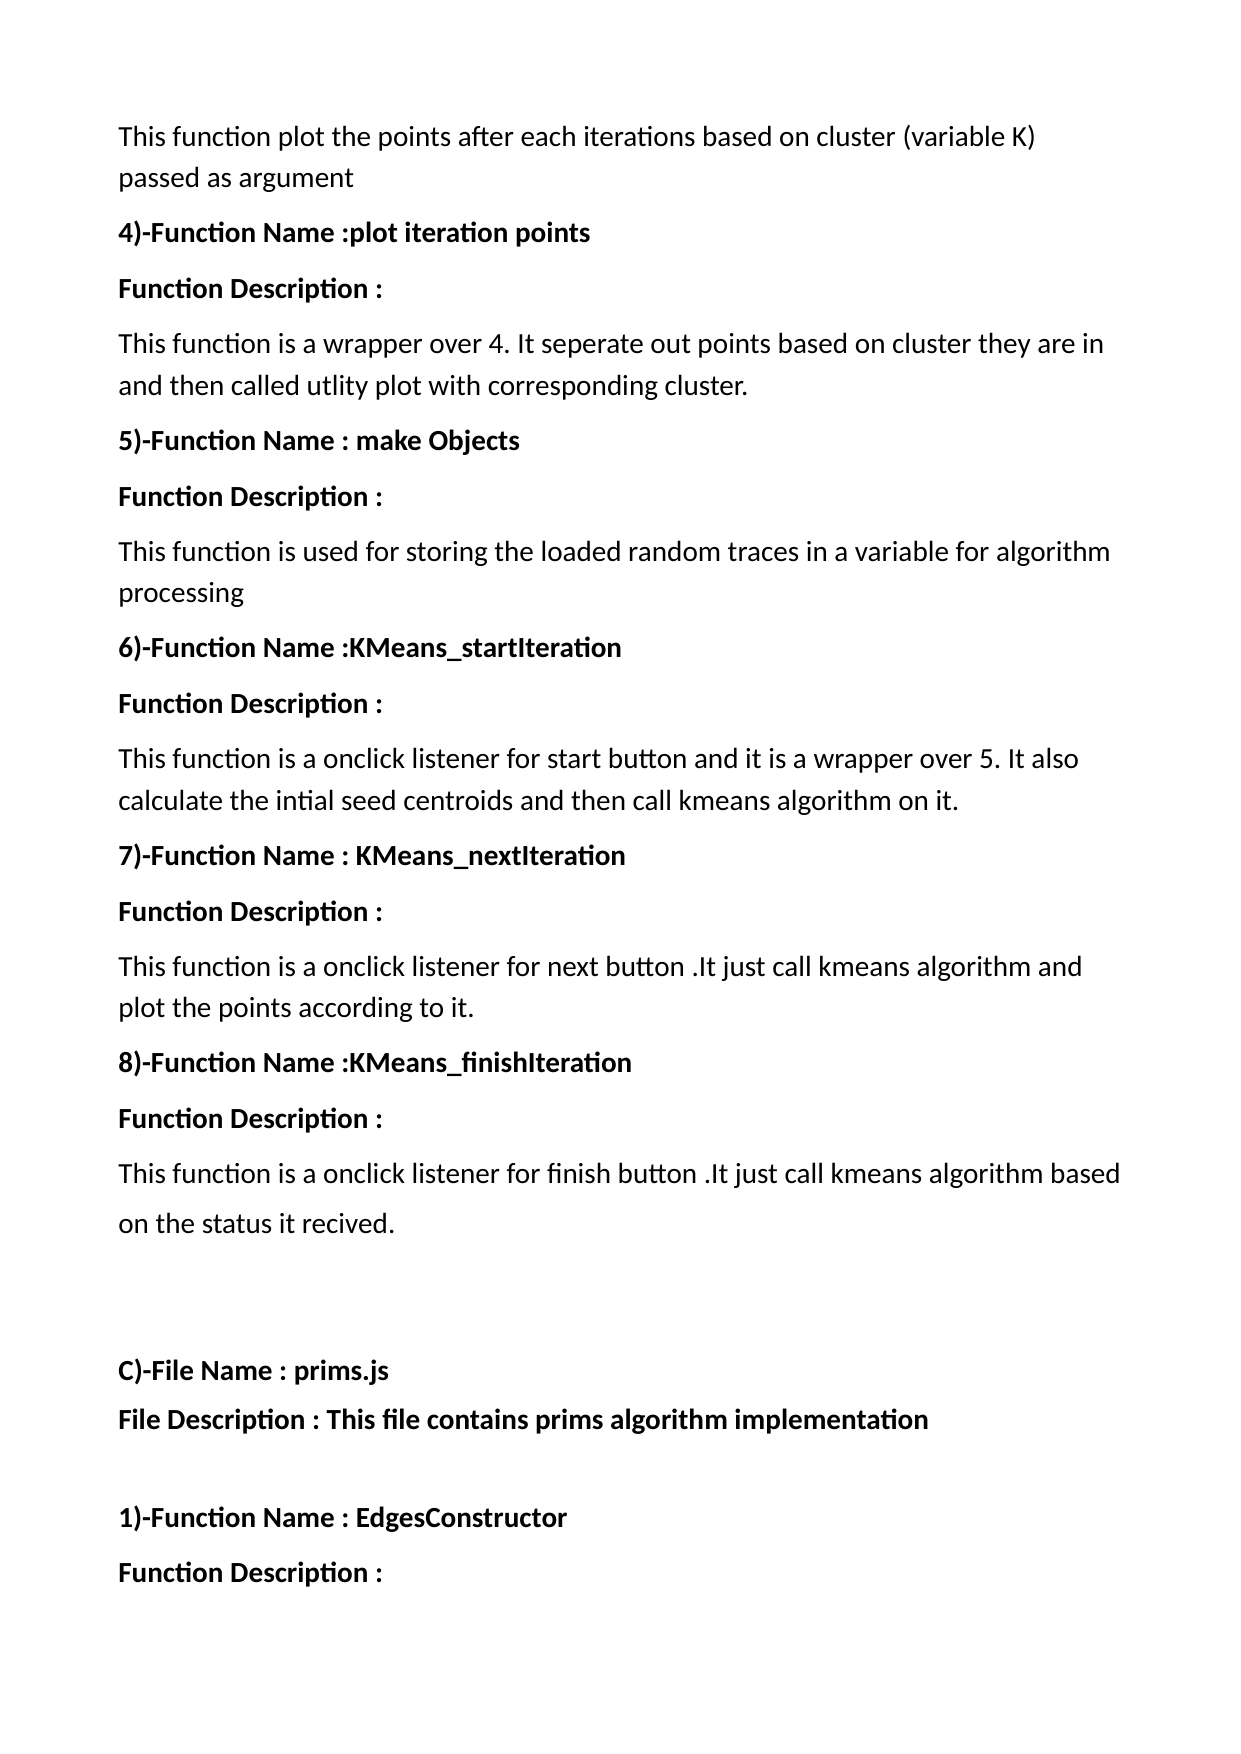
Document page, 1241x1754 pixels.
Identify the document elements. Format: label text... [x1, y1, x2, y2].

text This function is a onclick listener for start button and it is a wrapper over 5. It also calculate the intial seed centroids and then call kmeans algorithm on it. [118, 741, 1122, 817]
text This function is a onclick listener for next button .It just call kmeans algorithm and plot the points according to it. [118, 948, 1122, 1025]
text 8)-Function Name :KMeans_finishIteration [118, 1044, 1122, 1080]
text This function plot the points after each iterations based on cluster (variable K) passed as argument [118, 118, 1122, 195]
text This function is a onclick listener for finish button .It just call kmeans algorithm based on the status it recived. [118, 1156, 1122, 1240]
text 6)-Function Name :KMeans_startIteration [118, 629, 1122, 665]
text This function is used for storing the loaded random traces in a variable for algorithm processing [118, 533, 1122, 610]
text Function Description : [118, 1554, 1122, 1590]
text Function Description : [118, 478, 1122, 513]
text 7)-Function Name : KMeans_nextIteration [118, 837, 1122, 873]
text Function Description : [118, 1100, 1122, 1136]
text File Description : This file contains prims algorithm implementation [118, 1401, 1122, 1437]
text C)-File Name : prims.js [118, 1352, 1122, 1387]
text 1)-Function Name : EdgesConstructor [118, 1499, 1122, 1535]
text This function is a wrapper over 4. It seperate out points based on cluster they are in and then called utlity plot with corresponding cluster. [118, 326, 1122, 402]
text Function Description : [118, 685, 1122, 721]
text 4)-Function Name :plot iteration points [118, 214, 1122, 250]
text Function Description : [118, 893, 1122, 928]
text 5)-Function Name : make Objects [118, 422, 1122, 458]
text Function Description : [118, 270, 1122, 306]
